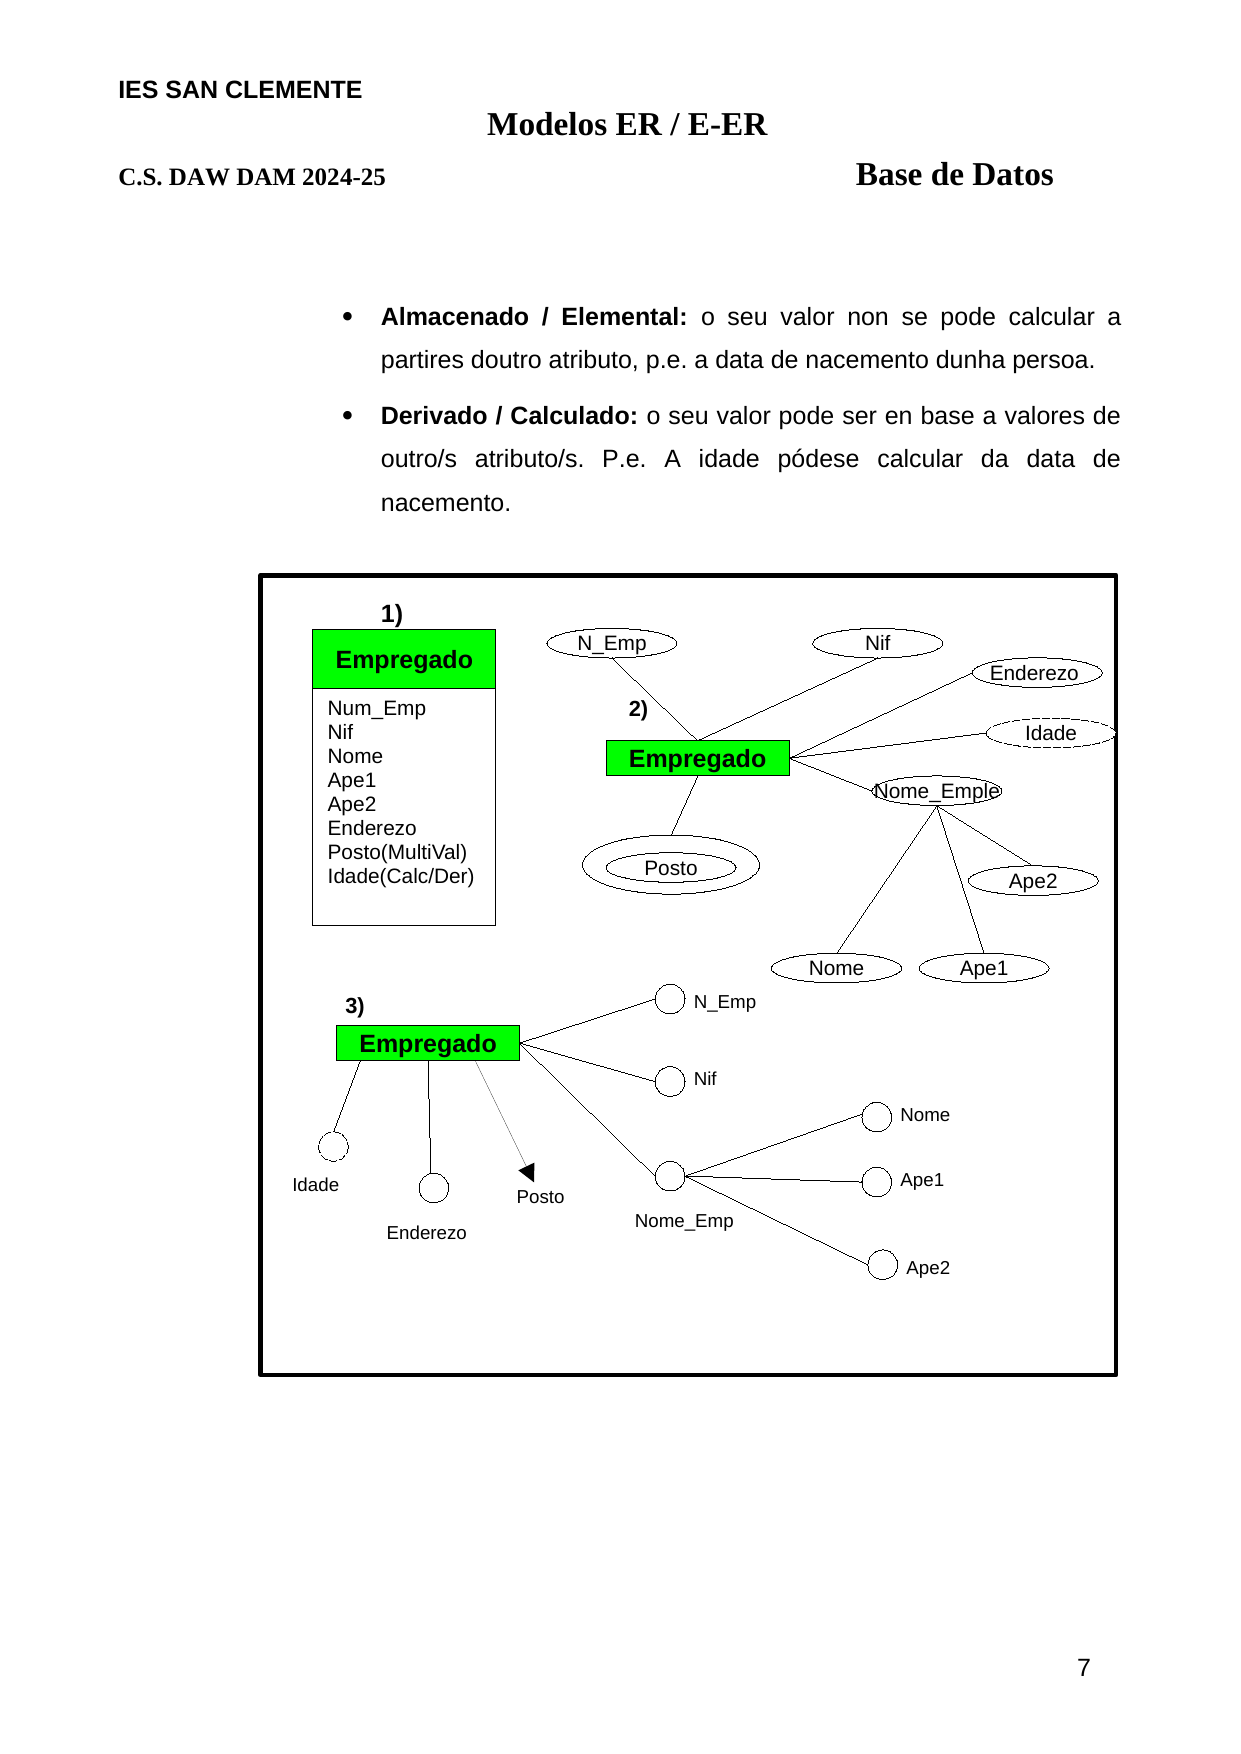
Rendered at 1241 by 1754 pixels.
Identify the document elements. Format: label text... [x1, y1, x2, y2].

text 1) [263, 599, 1114, 627]
text [118, 599, 258, 627]
list Almacenado / Elemental: o seu valor non se pode calcular a partires doutro atributo, p.e. a data de nacemento dunha persoa. [343, 302, 1122, 374]
text [1118, 599, 1122, 627]
list Derivado / Calculado: o seu valor pode ser en base a valores de outro/s atributo/s. P.e. A idade pódese calcular da data de nacemento. [343, 401, 1122, 516]
